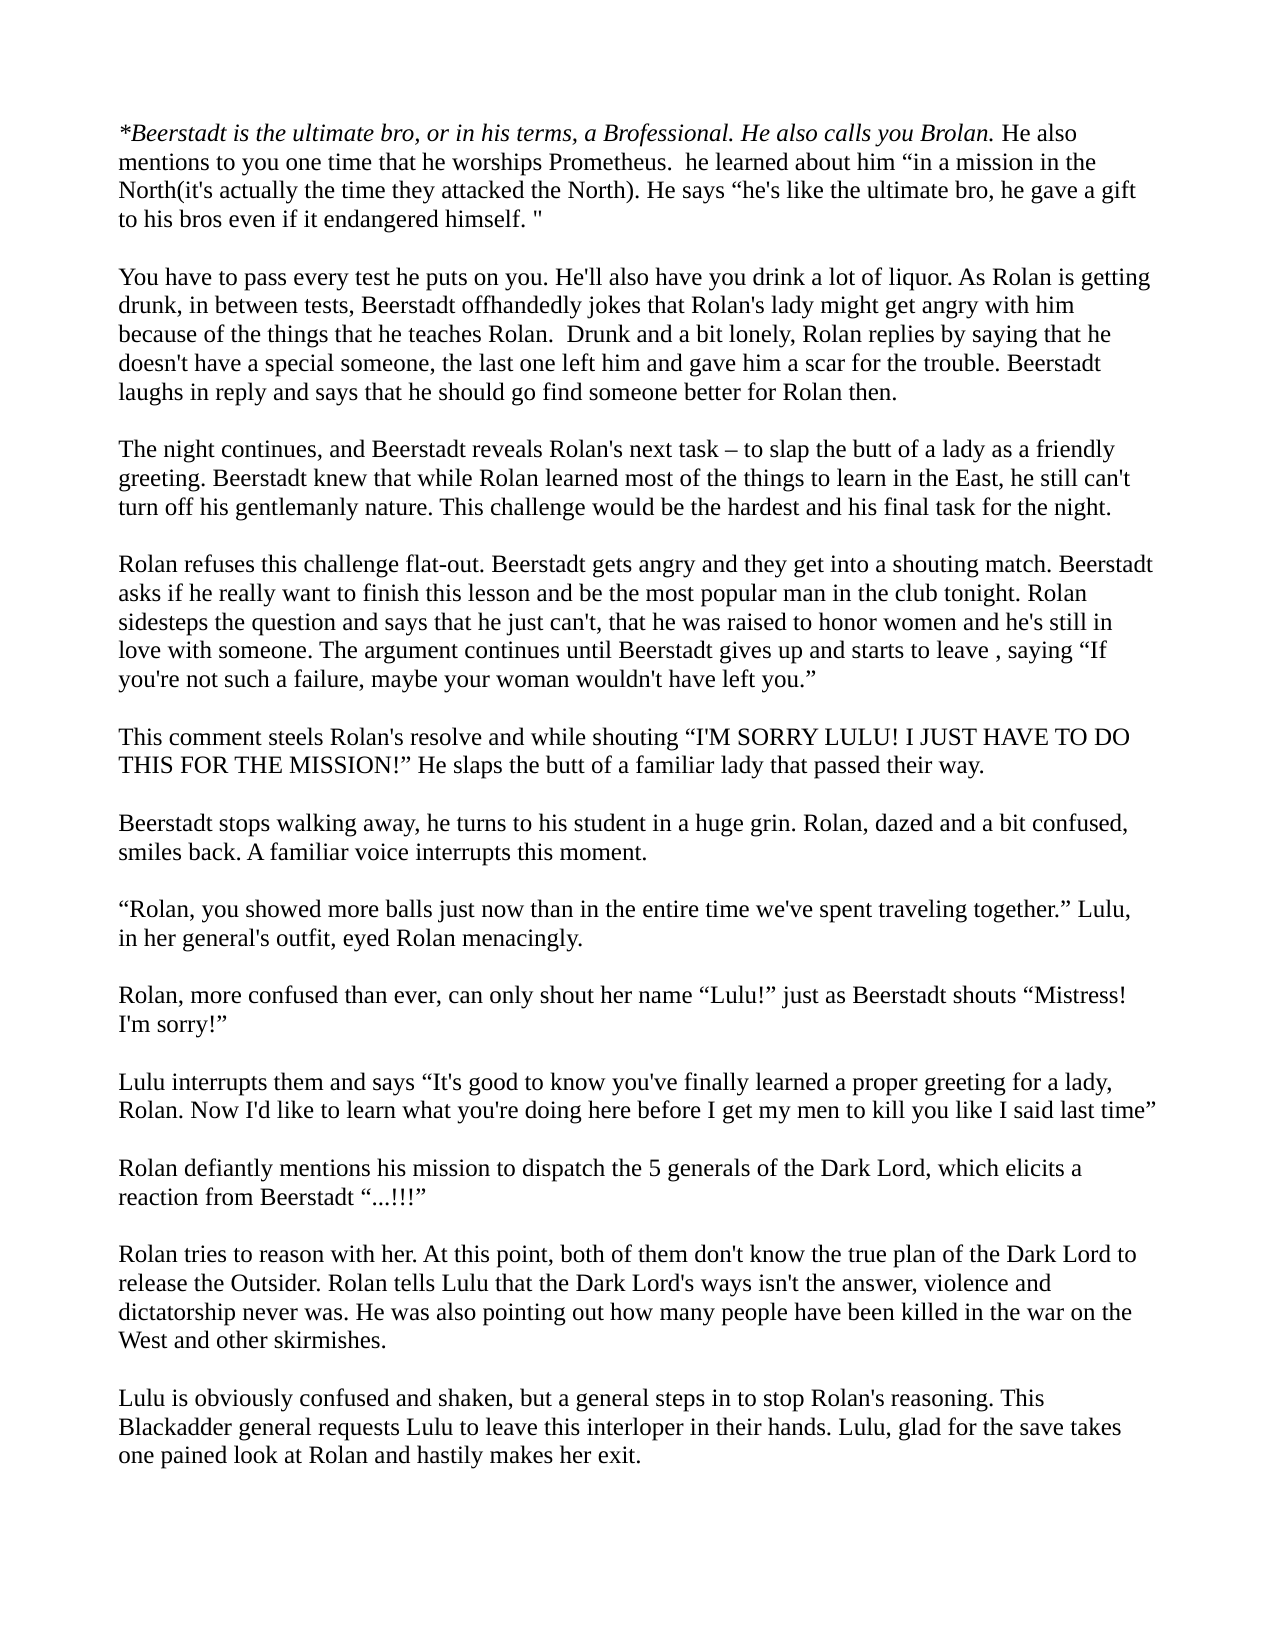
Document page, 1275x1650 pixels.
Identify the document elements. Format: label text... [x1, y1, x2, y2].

text You have to pass every test he puts on you. He'll also have you drink a lot of liquor. As Rolan is getting drunk, in between tests, Beerstadt offhandedly jokes that Rolan's lady might get angry with him because of the things that he teaches Rolan. Drunk and a bit lonely, Rolan replies by saying that he doesn't have a special someone, the last one left him and gave him a scar for the trouble. Beerstadt laughs in reply and says that he should go find someone better for Rolan then. [118, 262, 1157, 406]
text Beerstadt stops walking away, he turns to his student in a huge grin. Rolan, dazed and a bit confused, smiles back. A familiar voice interrupts this moment. [118, 808, 1157, 866]
text Rolan tries to reason with her. At this point, both of them don't know the true plan of the Dark Lord to release the Outsider. Rolan tells Lulu that the Dark Lord's ways isn't the answer, violence and dictatorship never was. He was also pointing out how many people have been killed in the war on the West and other skirmishes. [118, 1239, 1157, 1354]
text “Rolan, you showed more balls just now than in the entire time we've spent traveling together.” Lulu, in her general's outfit, eyed Rolan menacingly. [118, 894, 1157, 952]
text Rolan refuses this challenge flat-out. Beerstadt gets angry and they get into a shouting match. Beerstadt asks if he really want to finish this lesson and be the most popular man in the club tonight. Rolan sidesteps the question and says that he just can't, that he was raised to honor women and he's still in love with someone. The argument continues until Beerstadt gives up and starts to leave , saying “If you're not such a failure, maybe your woman wouldn't have left you.” [118, 549, 1157, 693]
text This comment steels Rolan's resolve and while shouting “I'M SORRY LULU! I JUST HAVE TO DO THIS FOR THE MISSION!” He slaps the butt of a familiar lady that passed their way. [118, 722, 1157, 779]
text Lulu is obviously confused and shaken, but a general steps in to stop Rolan's reasoning. This Blackadder general requests Lulu to leave this interloper in their hands. Lulu, glad for the save takes one pained look at Rolan and hastily makes her exit. [118, 1383, 1157, 1469]
text Rolan defiantly mentions his mission to dispatch the 5 generals of the Dark Lord, which elicits a reaction from Beerstadt “...!!!” [118, 1153, 1157, 1211]
text Lulu interrupts them and says “It's good to know you've finally learned a proper greeting for a lady, Rolan. Now I'd like to learn what you're doing here before I get my men to kill you like I said last time” [118, 1067, 1157, 1124]
text Rolan, more confused than ever, can only shout her name “Lulu!” just as Beerstadt shouts “Mistress! I'm sorry!” [118, 981, 1157, 1038]
text The night continues, and Beerstadt reveals Rolan's next task – to slap the butt of a lady as a friendly greeting. Beerstadt knew that while Rolan learned most of the things to learn in the East, he still can't turn off his gentlemanly nature. This challenge would be the hardest and his final task for the night. [118, 434, 1157, 521]
text *Beerstadt is the ultimate bro, or in his terms, a Brofessional. He also calls you Brolan. He also mentions to you one time that he worships Prometheus. he learned about him “in a mission in the North(it's actually the time they attacked the North). He says “he's like the ultimate bro, he gave a gift to his bros even if it endangered himself. " [118, 118, 1157, 233]
